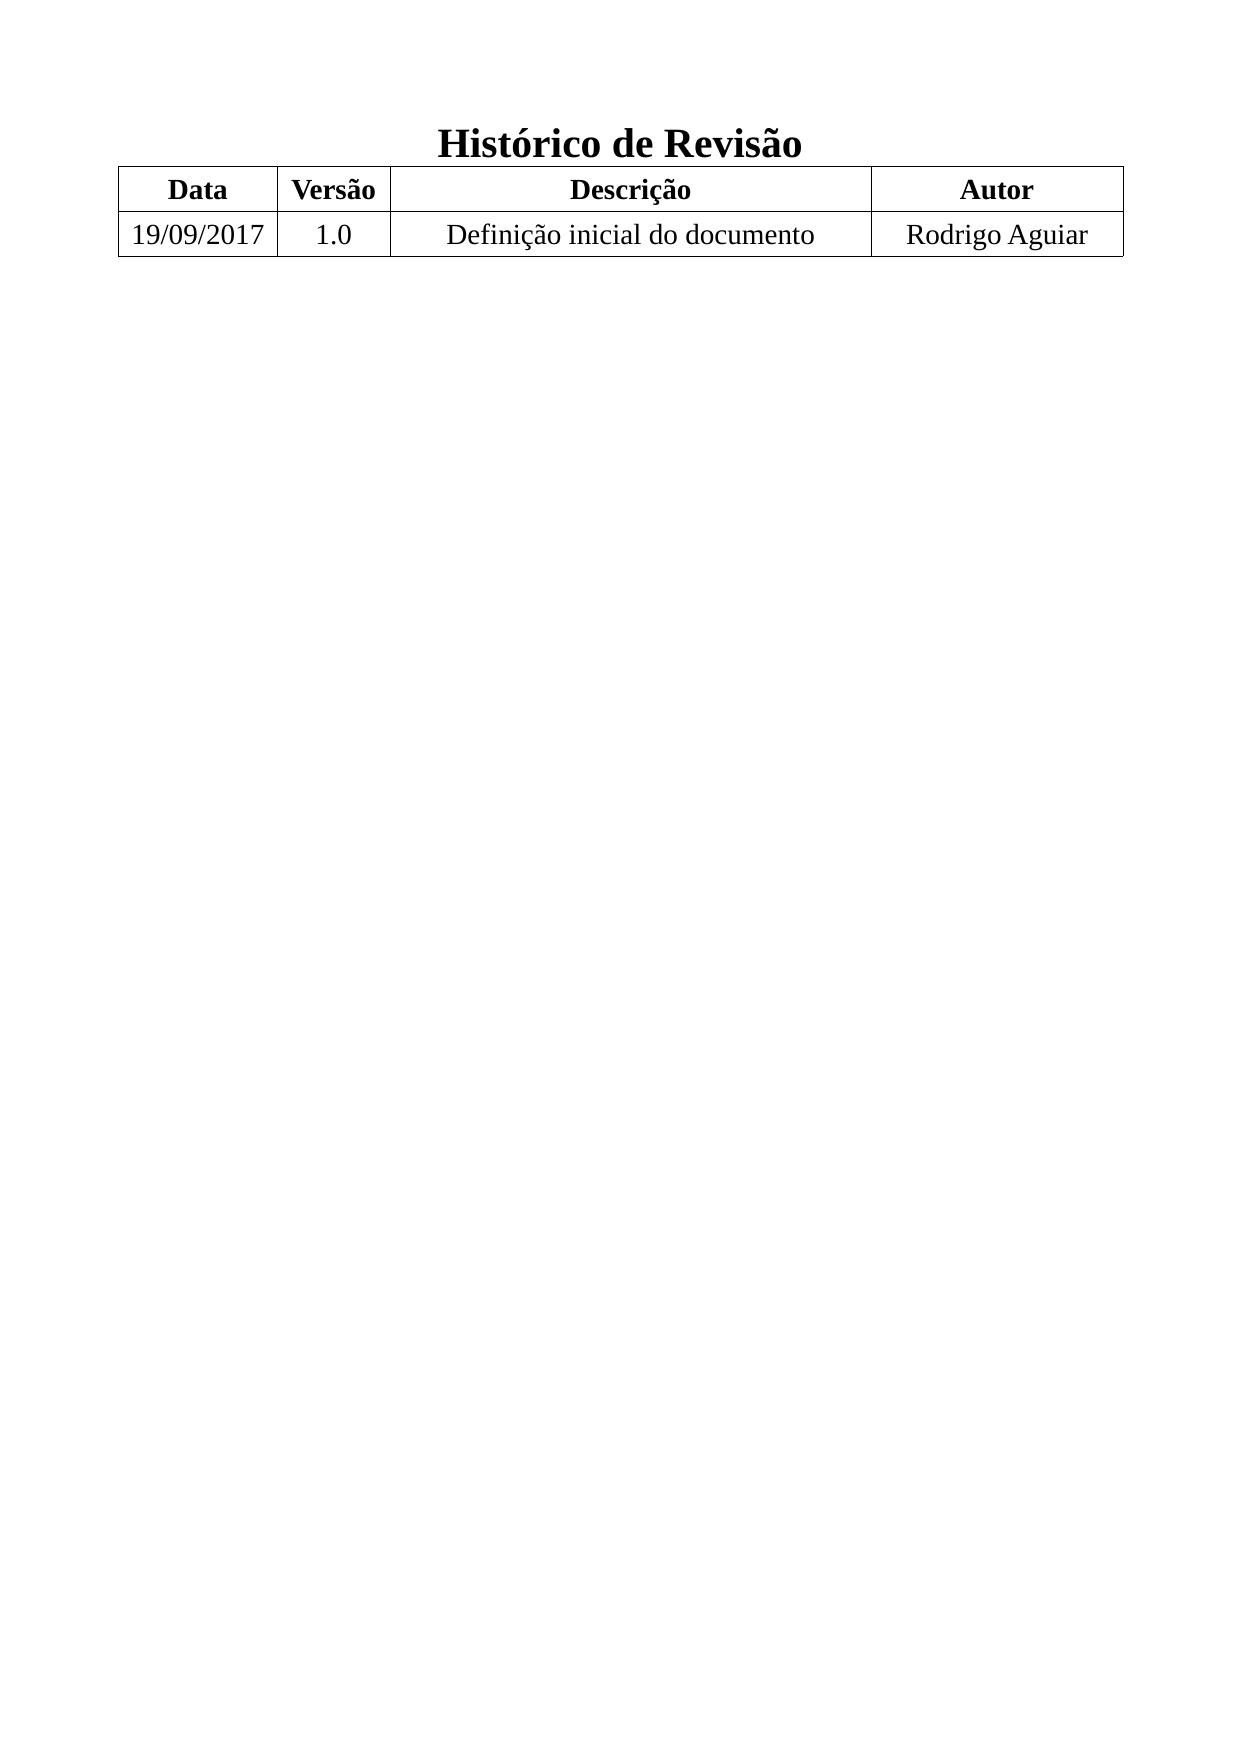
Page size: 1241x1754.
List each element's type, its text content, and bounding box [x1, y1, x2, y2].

table_header Versão [278, 167, 390, 211]
table_header Autor [872, 167, 1123, 211]
table_cell 19/09/2017 [119, 212, 277, 256]
table_header Descrição [391, 167, 871, 211]
table_cell Rodrigo Aguiar [872, 212, 1123, 256]
table_cell 1.0 [278, 212, 390, 256]
text Histórico de Revisão [118, 118, 1122, 166]
table_header Data [119, 167, 277, 211]
table_cell Definição inicial do documento [391, 212, 871, 256]
